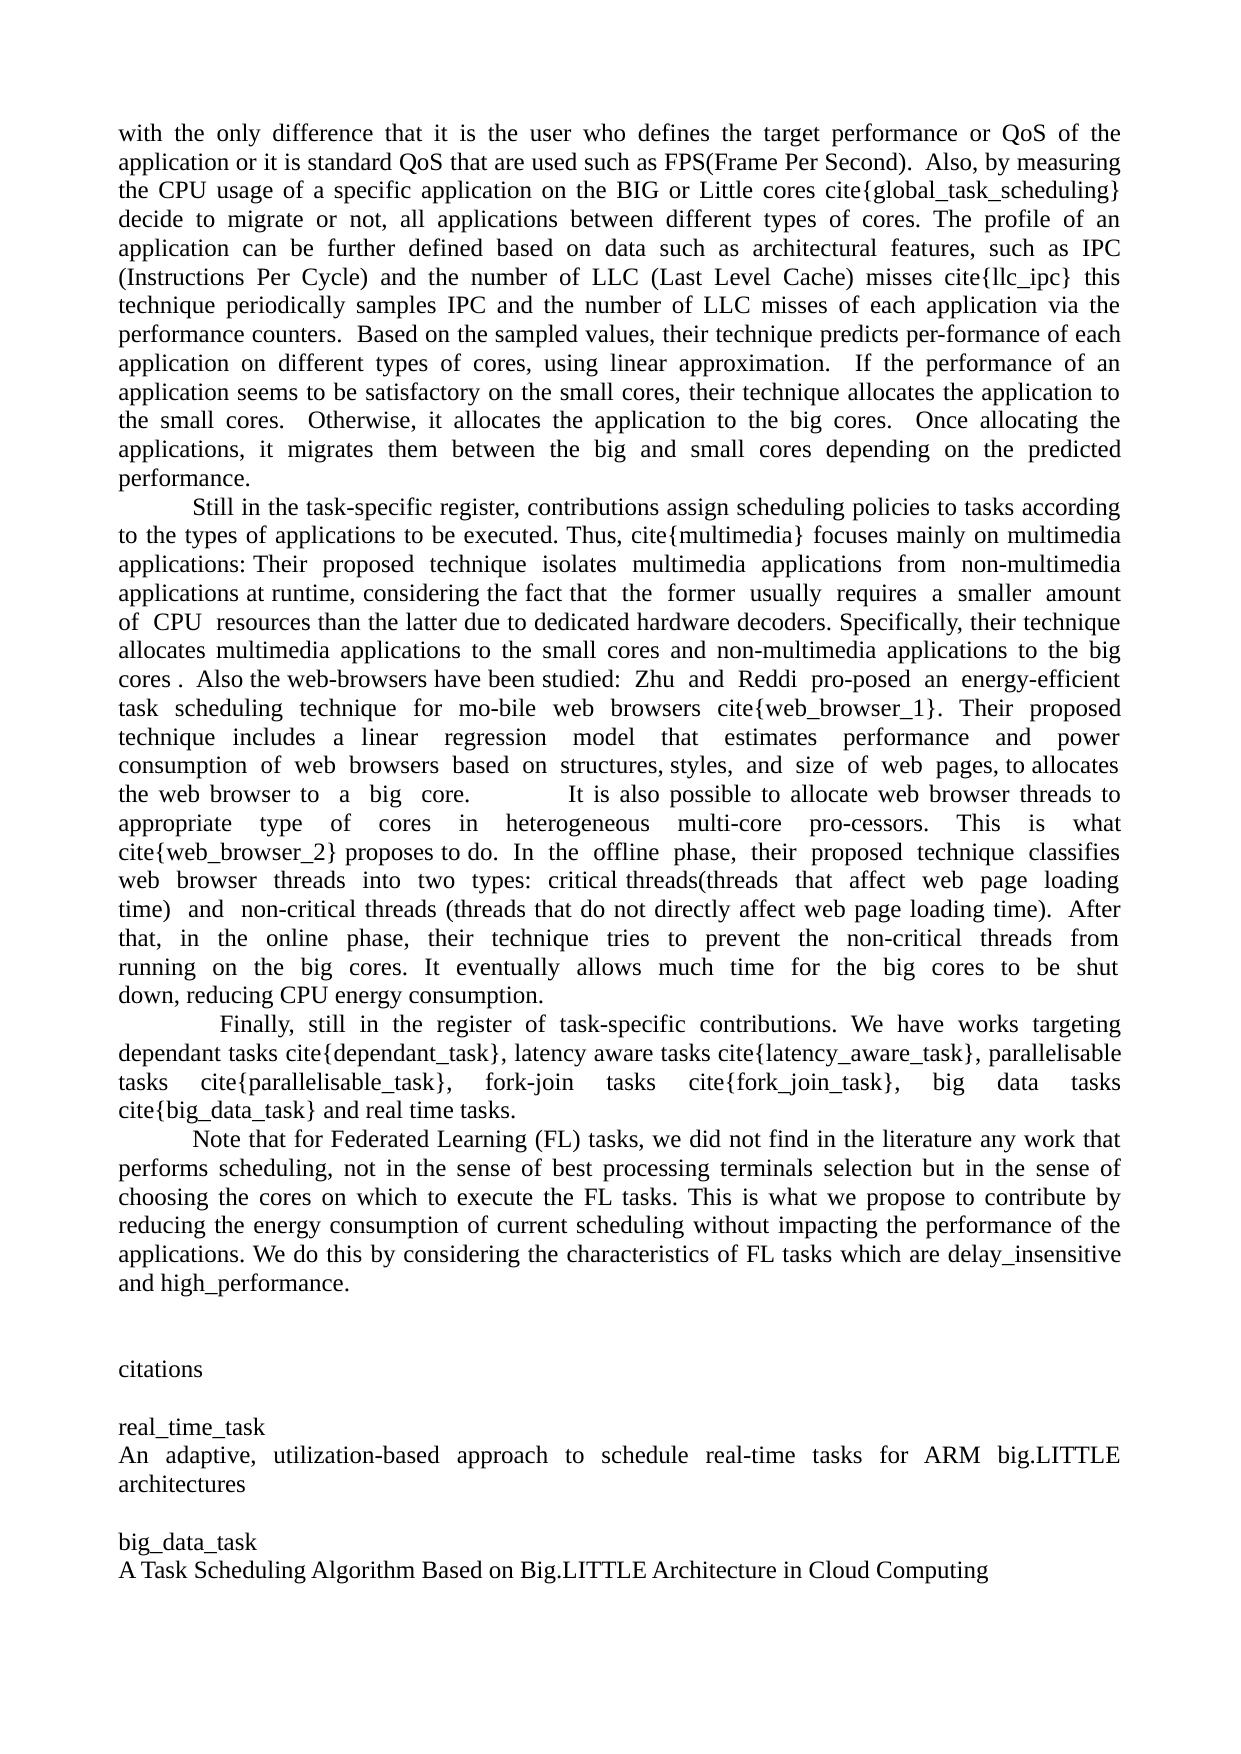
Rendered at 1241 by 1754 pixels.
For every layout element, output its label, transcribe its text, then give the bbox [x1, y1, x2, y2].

text Still in the task-specific register, contributions assign scheduling policies to tasks according to the types of applications to be executed. Thus, cite{multimedia} focuses mainly on multimedia applications: Their proposed technique isolates multimedia applications from non-multimedia applications at runtime, considering the fact that the former usually requires a smaller amount of CPU resources than the latter due to dedicated hardware decoders. Specifically, their technique allocates multimedia applications to the small cores and non-multimedia applications to the big cores . Also the web-browsers have been studied: Zhu and Reddi pro-posed an energy-efficient task scheduling technique for mo-bile web browsers cite{web_browser_1}. Their proposed technique includes a linear regression model that estimates performance and power consumption of web browsers based on structures, styles, and size of web pages, to allocates the web browser to a big core. It is also possible to allocate web browser threads to appropriate type of cores in heterogeneous multi-core pro-cessors. This is what cite{web_browser_2} proposes to do. In the offline phase, their proposed technique classifies web browser threads into two types: critical threads(threads that affect web page loading time) and non-critical threads (threads that do not directly affect web page loading time). After that, in the online phase, their technique tries to prevent the non-critical threads from running on the big cores. It eventually allows much time for the big cores to be shut down, reducing CPU energy consumption. [118, 492, 1122, 1009]
text big_data_task [118, 1527, 1122, 1556]
text Note that for Federated Learning (FL) tasks, we did not find in the literature any work that performs scheduling, not in the sense of best processing terminals selection but in the sense of choosing the cores on which to execute the FL tasks. This is what we propose to contribute by reducing the energy consumption of current scheduling without impacting the performance of the applications. We do this by considering the characteristics of FL tasks which are delay_insensitive and high_performance. [118, 1124, 1122, 1297]
text A Task Scheduling Algorithm Based on Big.LITTLE Architecture in Cloud Computing [118, 1556, 1122, 1584]
text An adaptive, utilization-based approach to schedule real-time tasks for ARM big.LITTLE architectures [118, 1441, 1122, 1498]
text citations [118, 1354, 1122, 1383]
text real_time_task [118, 1412, 1122, 1441]
text with the only difference that it is the user who defines the target performance or QoS of the application or it is standard QoS that are used such as FPS(Frame Per Second). Also, by measuring the CPU usage of a specific application on the BIG or Little cores cite{global_task_scheduling} decide to migrate or not, all applications between different types of cores. The profile of an application can be further defined based on data such as architectural features, such as IPC (Instructions Per Cycle) and the number of LLC (Last Level Cache) misses cite{llc_ipc} this technique periodically samples IPC and the number of LLC misses of each application via the performance counters. Based on the sampled values, their technique predicts per-formance of each application on different types of cores, using linear approximation. If the performance of an application seems to be satisfactory on the small cores, their technique allocates the application to the small cores. Otherwise, it allocates the application to the big cores. Once allocating the applications, it migrates them between the big and small cores depending on the predicted performance. [118, 118, 1122, 492]
text Finally, still in the register of task-specific contributions. We have works targeting dependant tasks cite{dependant_task}, latency aware tasks cite{latency_aware_task}, parallelisable tasks cite{parallelisable_task}, fork-join tasks cite{fork_join_task}, big data tasks cite{big_data_task} and real time tasks. [118, 1009, 1122, 1124]
